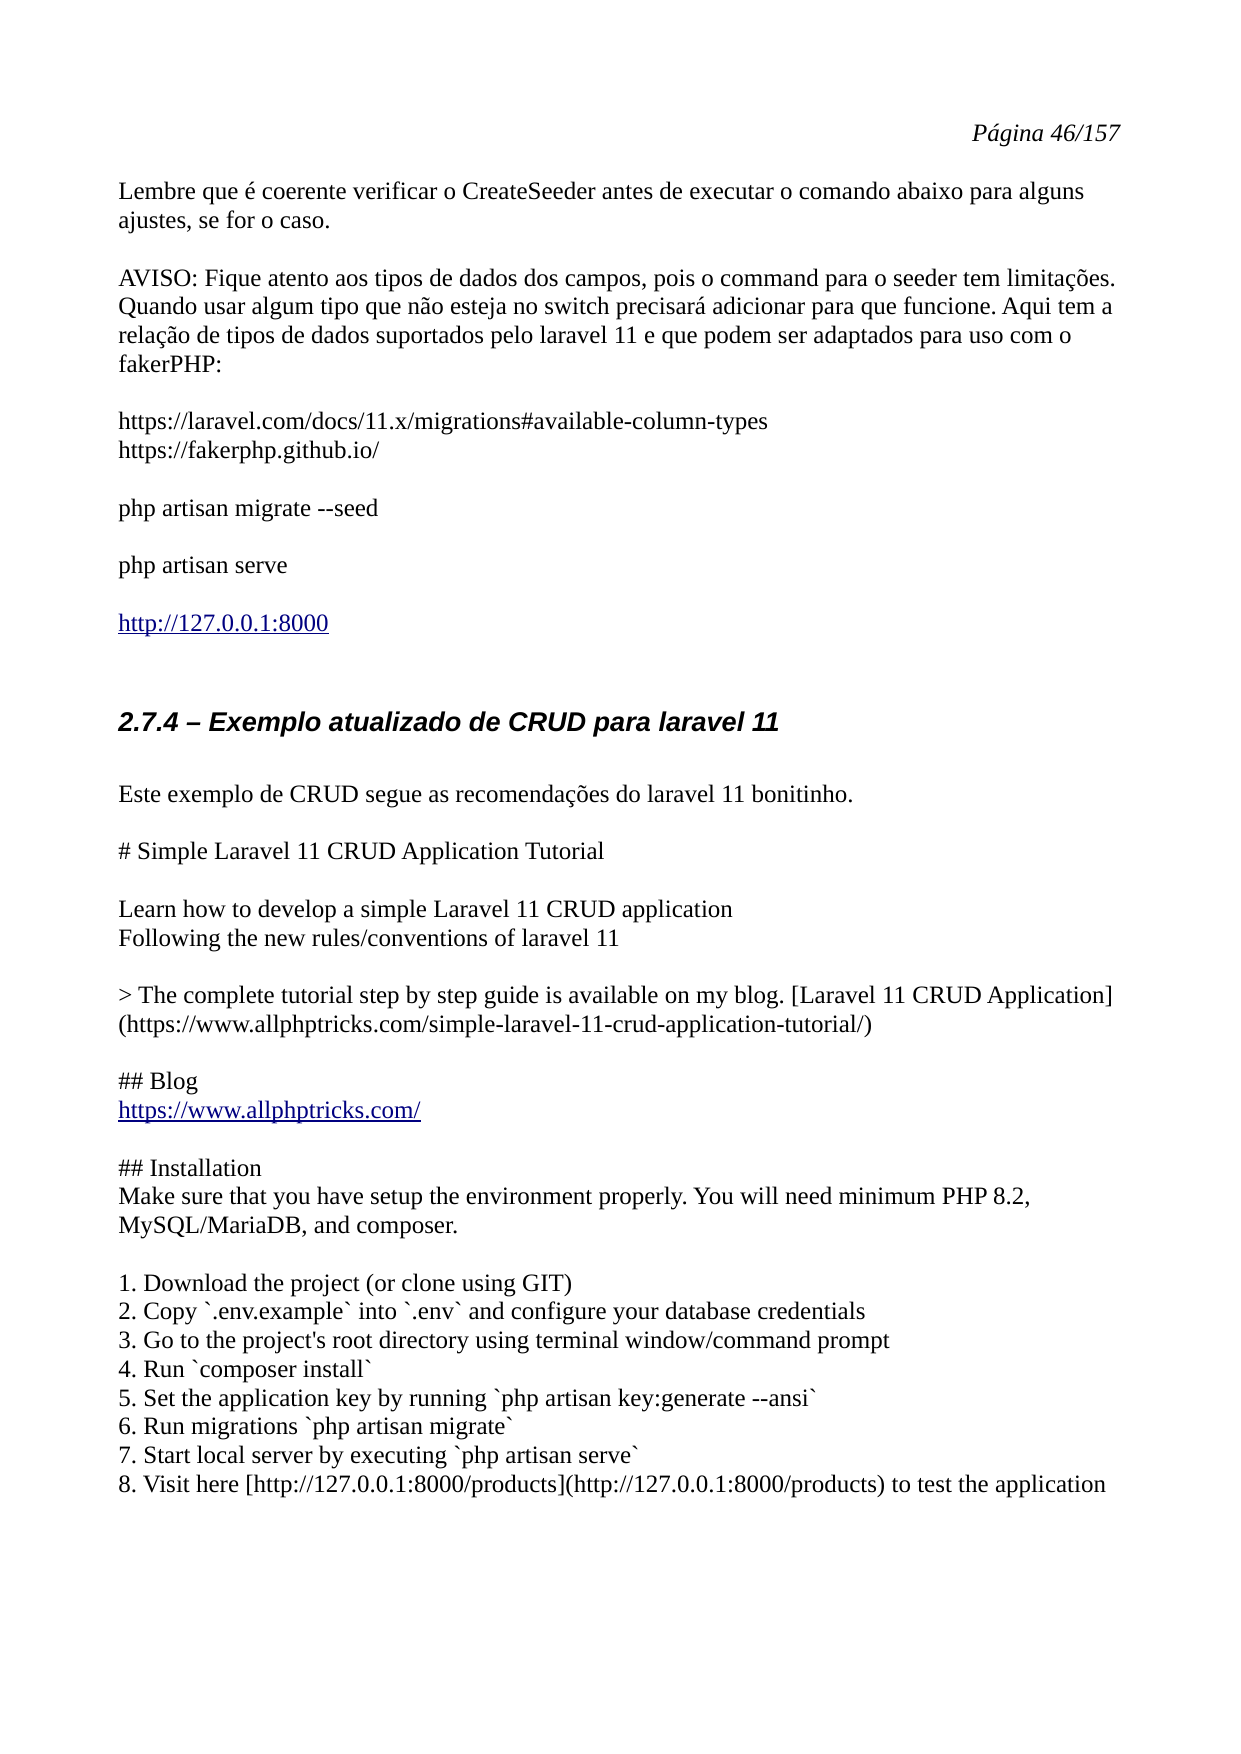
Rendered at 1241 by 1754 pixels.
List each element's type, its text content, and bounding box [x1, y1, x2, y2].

text ## Blog [118, 1066, 1122, 1095]
text http://127.0.0.1:8000 [118, 608, 1122, 636]
text ## Installation [118, 1153, 1122, 1181]
text 1. Download the project (or clone using GIT) [118, 1268, 1122, 1296]
text 6. Run migrations `php artisan migrate` [118, 1411, 1122, 1440]
text 3. Go to the project's root directory using terminal window/command prompt [118, 1325, 1122, 1354]
text 7. Start local server by executing `php artisan serve` [118, 1440, 1122, 1469]
subtitle 2.7.4 – Exemplo atualizado de CRUD para laravel 11 [118, 706, 1122, 738]
text Make sure that you have setup the environment properly. You will need minimum PHP 8.2, MySQL/MariaDB, and composer. [118, 1181, 1122, 1239]
text https://www.allphptricks.com/ [118, 1095, 1122, 1124]
text Este exemplo de CRUD segue as recomendações do laravel 11 bonitinho. [118, 779, 1122, 808]
text AVISO: Fique atento aos tipos de dados dos campos, pois o command para o seeder tem limitações. Quando usar algum tipo que não esteja no switch precisará adicionar para que funcione. Aqui tem a relação de tipos de dados suportados pelo laravel 11 e que podem ser adaptados para uso com o fakerPHP: [118, 263, 1122, 378]
text https://laravel.com/docs/11.x/migrations#available-column-types [118, 406, 1122, 435]
text 2. Copy `.env.example` into `.env` and configure your database credentials [118, 1296, 1122, 1325]
text 4. Run `composer install` [118, 1354, 1122, 1383]
text Following the new rules/conventions of laravel 11 [118, 923, 1122, 951]
text 8. Visit here [http://127.0.0.1:8000/products](http://127.0.0.1:8000/products) to test the application [118, 1469, 1122, 1498]
text php artisan migrate --seed [118, 493, 1122, 521]
text 5. Set the application key by running `php artisan key:generate --ansi` [118, 1383, 1122, 1411]
text # Simple Laravel 11 CRUD Application Tutorial [118, 836, 1122, 865]
text Lembre que é coerente verificar o CreateSeeder antes de executar o comando abaixo para alguns ajustes, se for o caso. [118, 176, 1122, 234]
text > The complete tutorial step by step guide is available on my blog. [Laravel 11 CRUD Application](https://www.allphptricks.com/simple-laravel-11-crud-application-tutorial/) [118, 980, 1122, 1038]
text Learn how to develop a simple Laravel 11 CRUD application [118, 894, 1122, 923]
text php artisan serve [118, 550, 1122, 579]
text https://fakerphp.github.io/ [118, 435, 1122, 464]
